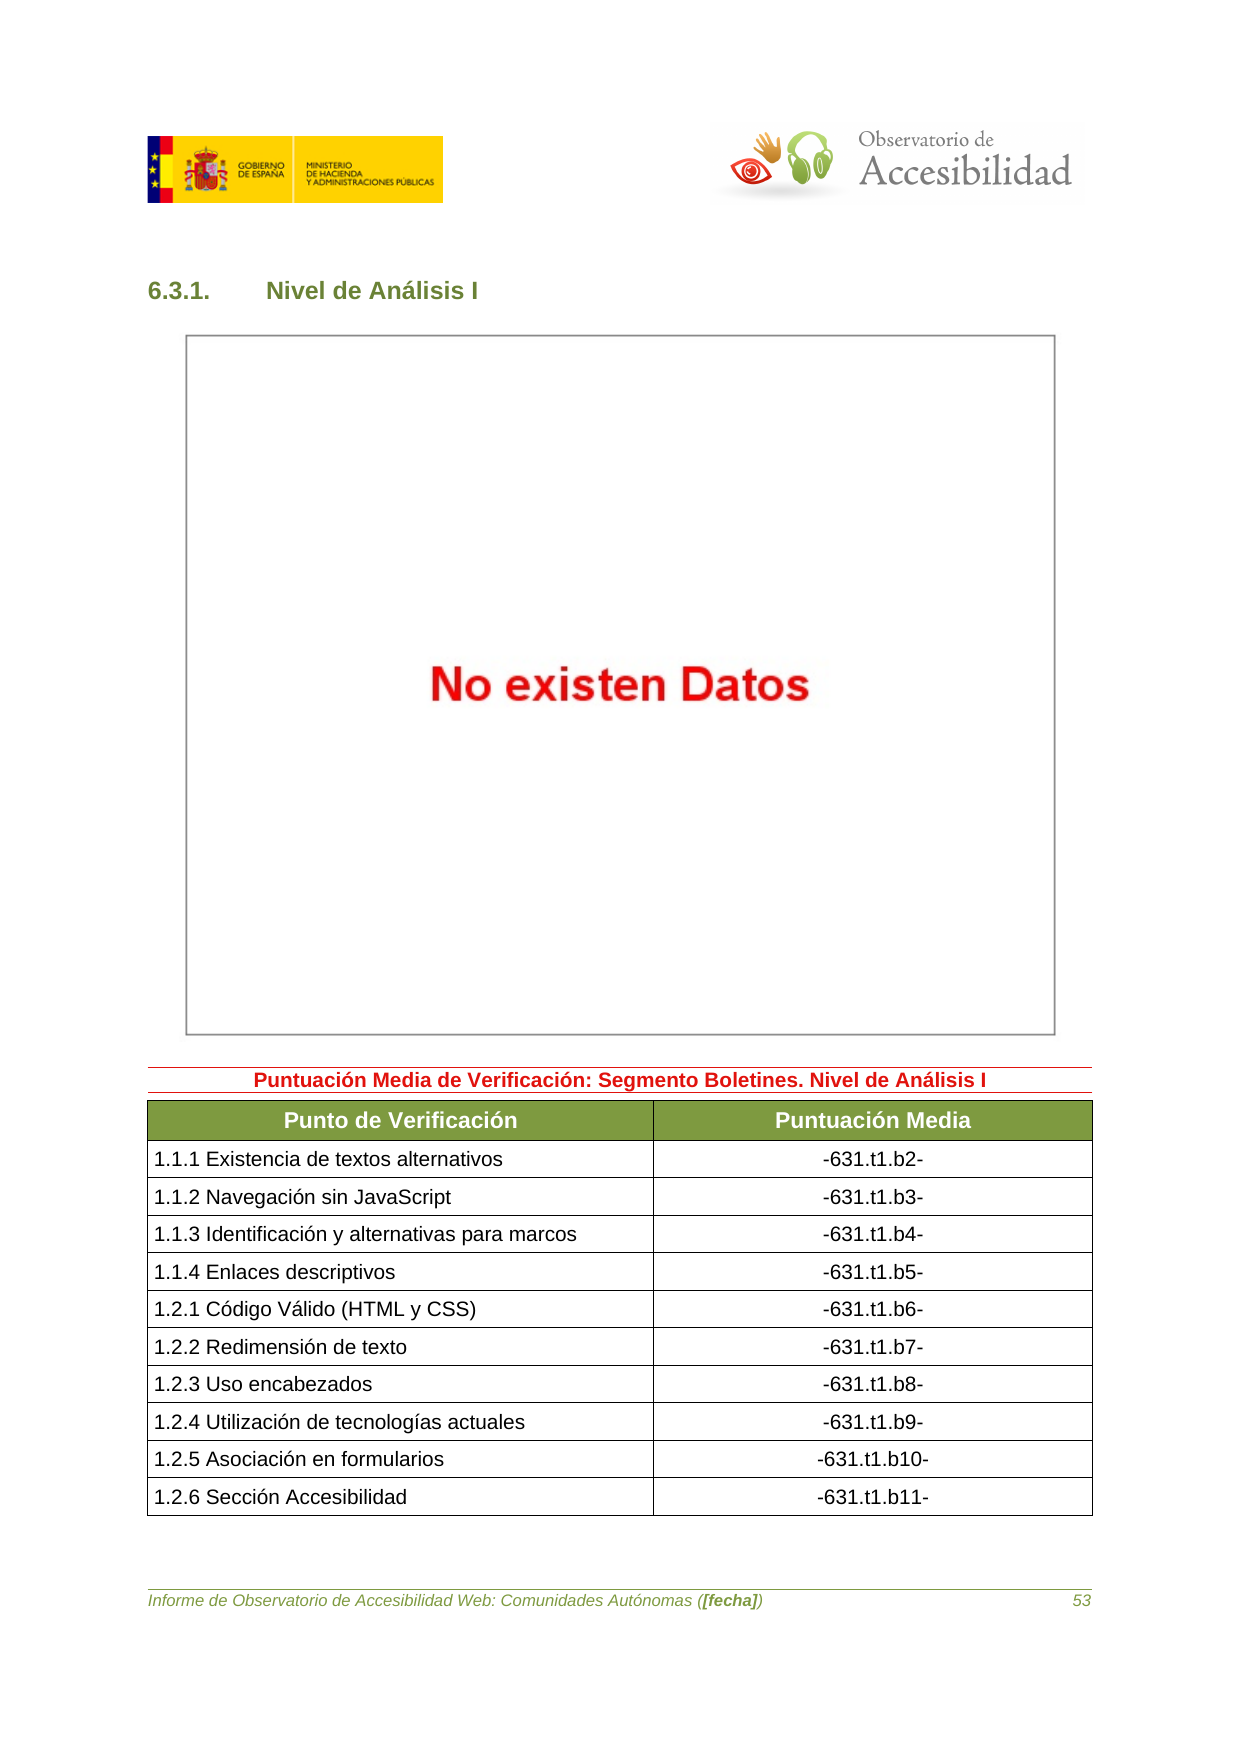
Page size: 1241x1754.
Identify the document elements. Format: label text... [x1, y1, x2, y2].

table_cell -631.t1.b11- [654, 1478, 1092, 1515]
table_cell 1.1.1 Existencia de textos alternativos [148, 1141, 653, 1177]
text Puntuación Media de Verificación: Segmento Boletines. Nivel de Análisis I [148, 1068, 1092, 1092]
table_cell -631.t1.b3- [654, 1178, 1092, 1215]
list Nivel de Análisis I [148, 276, 1092, 304]
table_cell -631.t1.b9- [654, 1403, 1092, 1440]
table_cell 1.2.3 Uso encabezados [148, 1366, 653, 1402]
table_cell 1.2.5 Asociación en formularios [148, 1441, 653, 1477]
table_cell -631.t1.b2- [654, 1141, 1092, 1177]
table_cell -631.t1.b6- [654, 1291, 1092, 1327]
table_cell -631.t1.b4- [654, 1216, 1092, 1252]
picture [710, 122, 1086, 205]
table_cell 1.2.6 Sección Accesibilidad [148, 1478, 653, 1515]
table_cell 1.1.2 Navegación sin JavaScript [148, 1178, 653, 1215]
table_header Punto de Verificación [148, 1101, 653, 1140]
table_cell 1.1.3 Identificación y alternativas para marcos [148, 1216, 653, 1252]
table_cell 1.2.1 Código Válido (HTML y CSS) [148, 1291, 653, 1327]
picture [147, 136, 443, 203]
table_cell -631.t1.b7- [654, 1328, 1092, 1365]
table_header Puntuación Media [654, 1101, 1092, 1140]
table_cell -631.t1.b8- [654, 1366, 1092, 1402]
table_cell -631.t1.b10- [654, 1441, 1092, 1477]
table_cell 1.1.4 Enlaces descriptivos [148, 1253, 653, 1290]
table_cell -631.t1.b5- [654, 1253, 1092, 1290]
table_cell 1.2.2 Redimensión de texto [148, 1328, 653, 1365]
table_cell 1.2.4 Utilización de tecnologías actuales [148, 1403, 653, 1440]
picture [178, 332, 1062, 1042]
